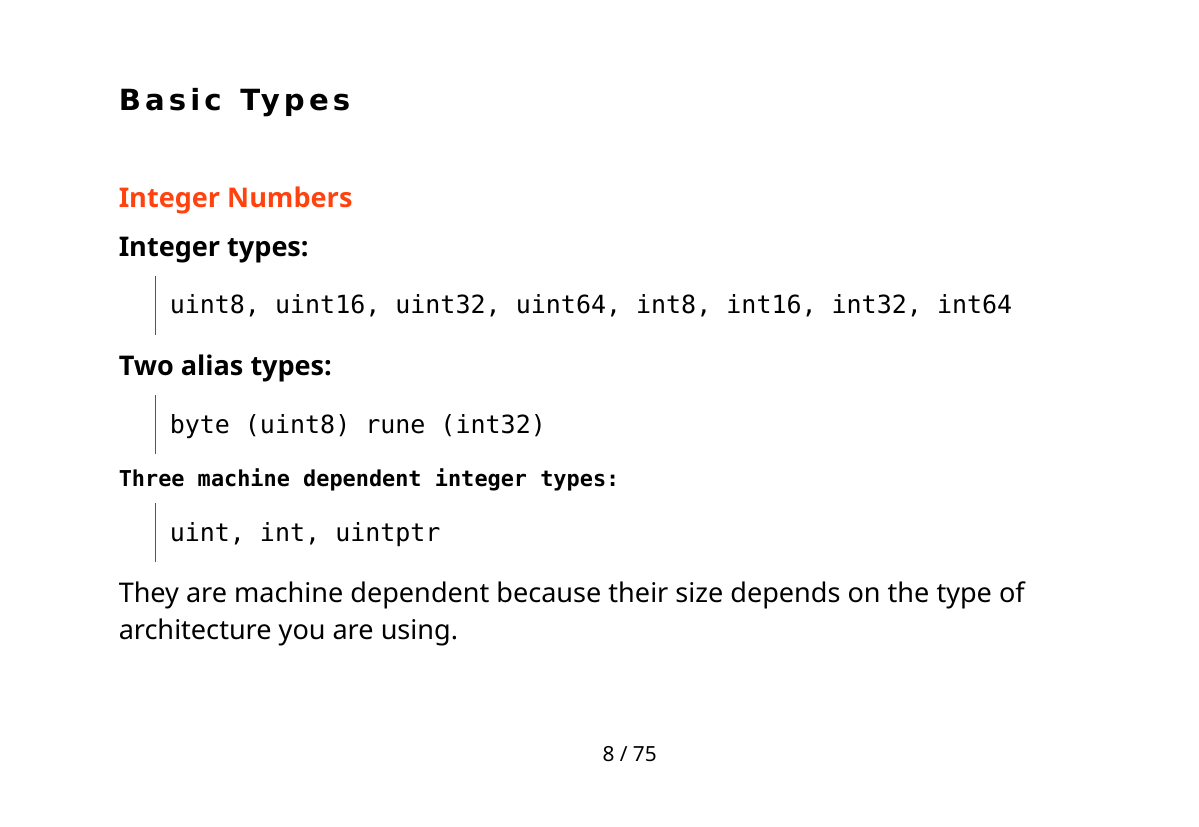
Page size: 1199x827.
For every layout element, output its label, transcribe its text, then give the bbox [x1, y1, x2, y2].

title Three machine dependent integer types: [118, 466, 1140, 491]
text Two alias types: [118, 346, 1140, 383]
text Integer types: [118, 227, 1140, 264]
text uint8, uint16, uint32, uint64, int8, int16, int32, int64 [156, 276, 1140, 335]
text Integer Numbers [118, 179, 1140, 216]
title Basic Types [118, 83, 1140, 117]
text They are machine dependent because their size depends on the type of architecture you are using. [118, 574, 1140, 648]
text uint, int, uintptr [156, 503, 1140, 562]
text byte (uint8) rune (int32) [156, 395, 1140, 454]
